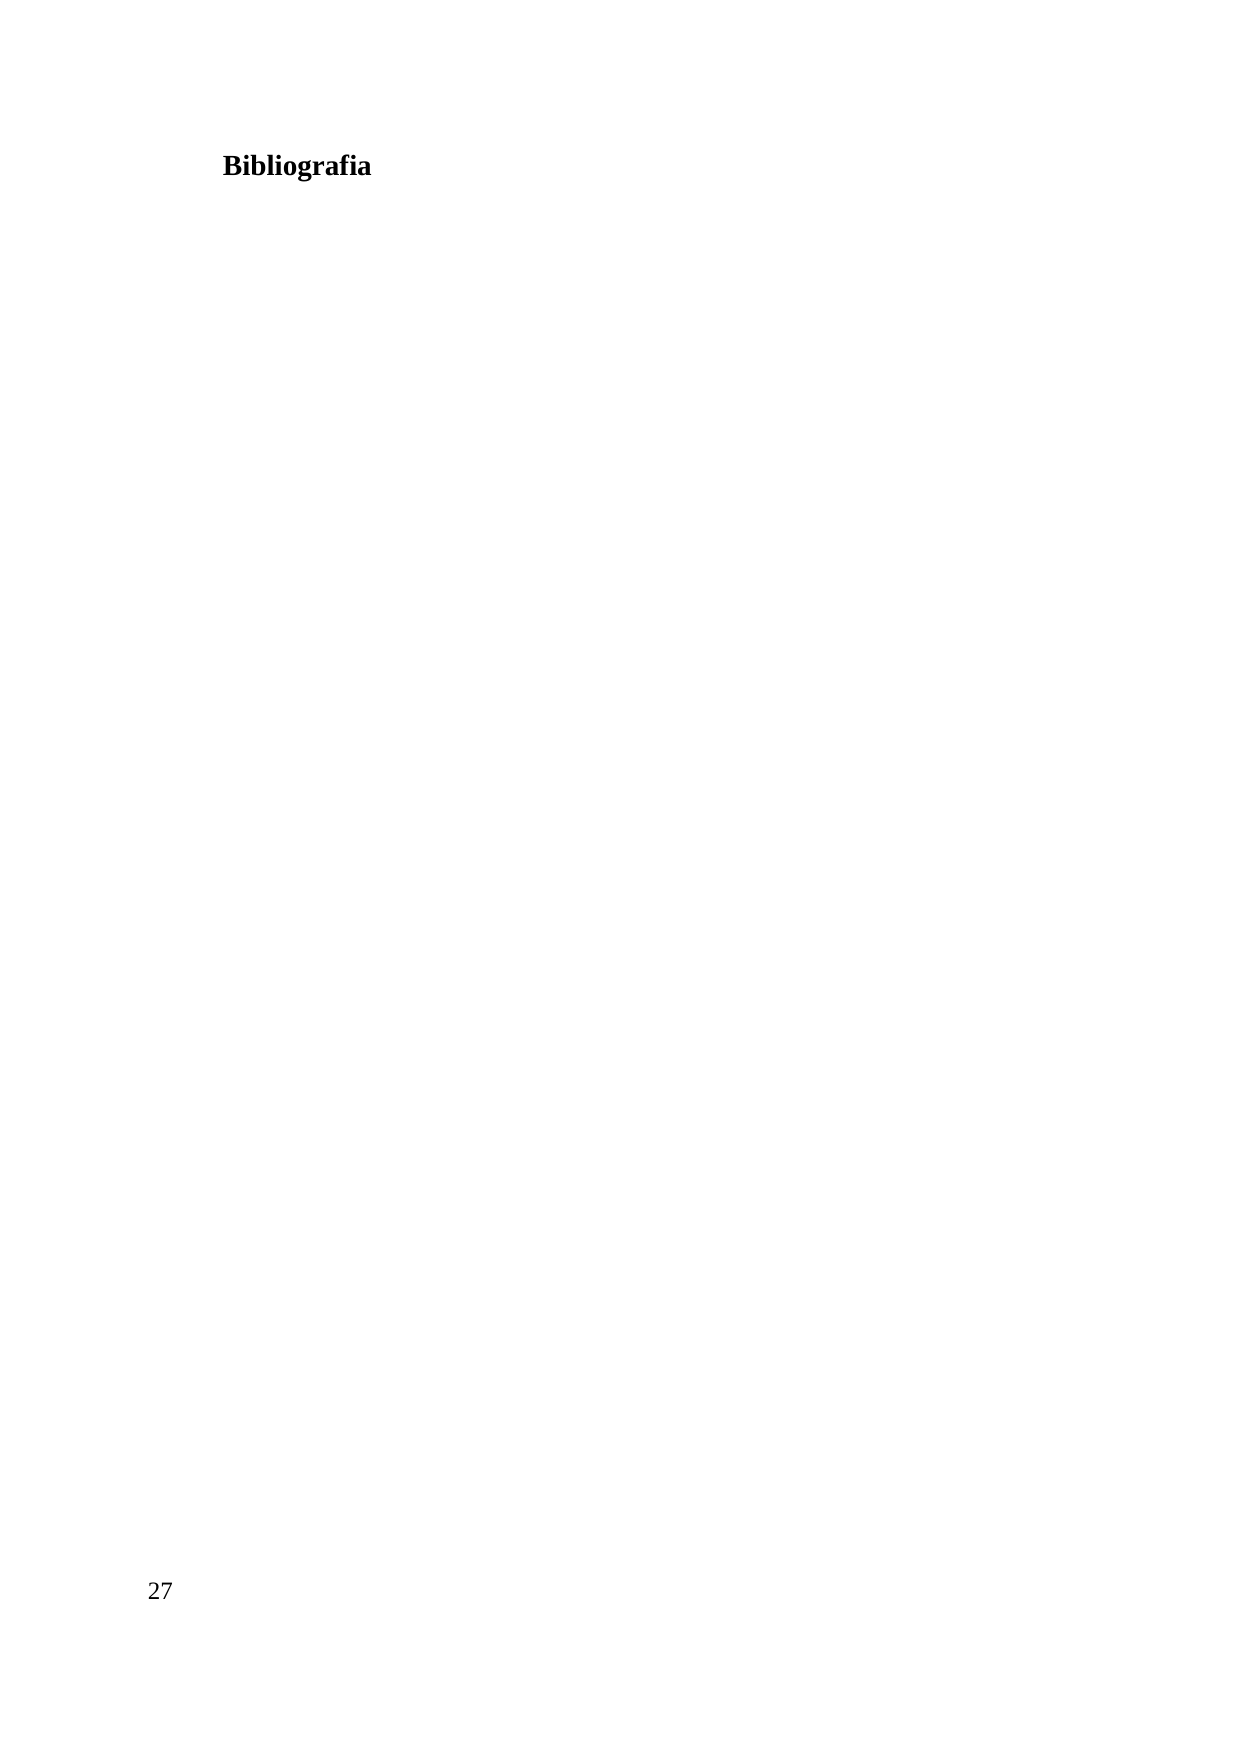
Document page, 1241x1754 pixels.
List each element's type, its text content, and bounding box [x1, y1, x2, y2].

list Bibliografia [223, 148, 1093, 181]
